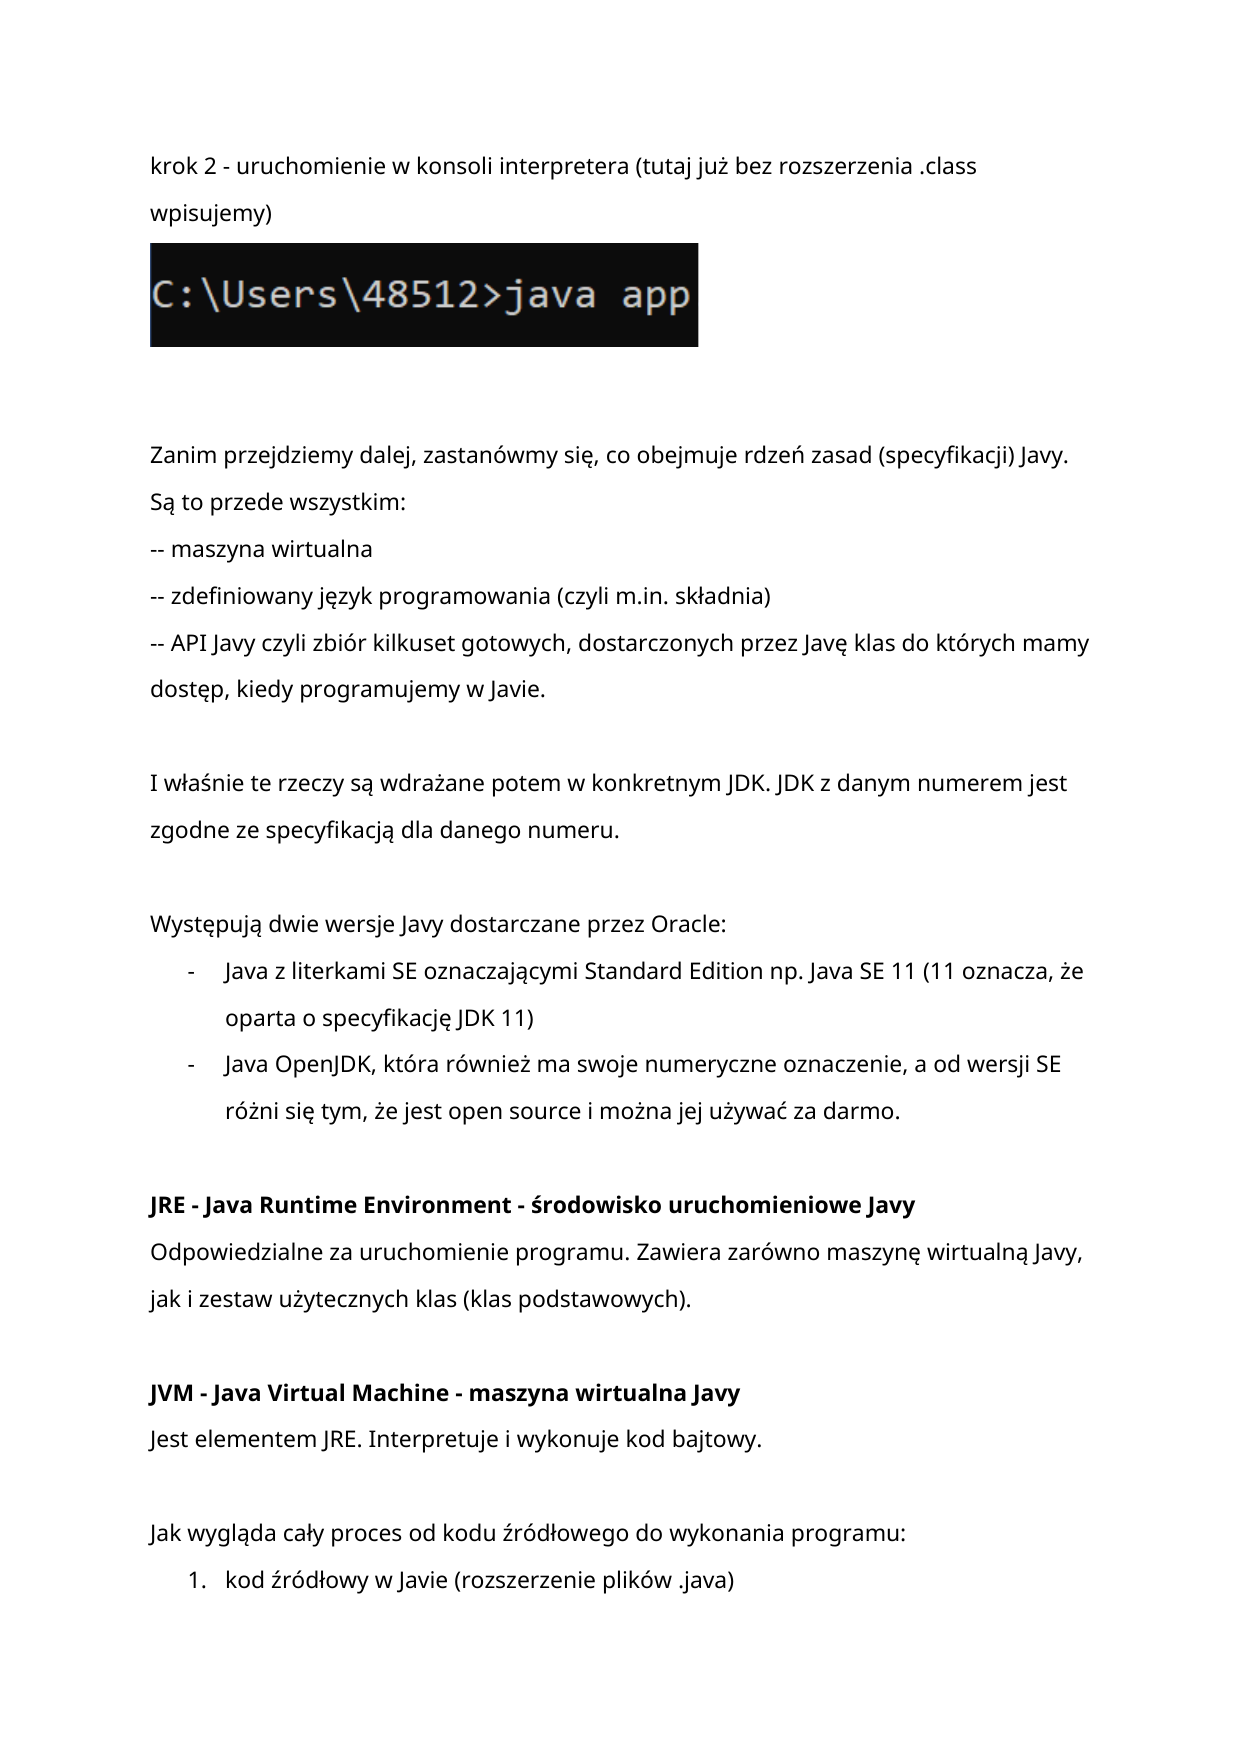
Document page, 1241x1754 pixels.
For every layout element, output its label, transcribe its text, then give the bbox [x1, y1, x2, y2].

text JRE - Java Runtime Environment - środowisko uruchomieniowe Javy [150, 1189, 1090, 1220]
text krok 2 - uruchomienie w konsoli interpretera (tutaj już bez rozszerzenia .class wpisujemy) [150, 150, 1090, 228]
list kod źródłowy w Javie (rozszerzenie plików .java) [187, 1564, 1090, 1595]
text Zanim przejdziemy dalej, zastanówmy się, co obejmuje rdzeń zasad (specyfikacji) Javy. Są to przede wszystkim: [150, 439, 1090, 517]
text Jak wygląda cały proces od kodu źródłowego do wykonania programu: [150, 1517, 1090, 1548]
text -- API Javy czyli zbiór kilkuset gotowych, dostarczonych przez Javę klas do których mamy dostęp, kiedy programujemy w Javie. [150, 626, 1090, 704]
text -- maszyna wirtualna [150, 533, 1090, 564]
text Występują dwie wersje Javy dostarczane przez Oracle: [150, 908, 1090, 939]
text I właśnie te rzeczy są wdrażane potem w konkretnym JDK. JDK z danym numerem jest zgodne ze specyfikacją dla danego numeru. [150, 767, 1090, 845]
text JVM - Java Virtual Machine - maszyna wirtualna Javy [150, 1376, 1090, 1408]
picture [150, 243, 699, 347]
list Java z literkami SE oznaczającymi Standard Edition np. Java SE 11 (11 oznacza, że oparta o specyfikację JDK 11) [187, 954, 1090, 1033]
list Java OpenJDK, która również ma swoje numeryczne oznaczenie, a od wersji SE różni się tym, że jest open source i można jej używać za darmo. [187, 1048, 1090, 1126]
text -- zdefiniowany język programowania (czyli m.in. składnia) [150, 579, 1090, 611]
text Jest elementem JRE. Interpretuje i wykonuje kod bajtowy. [150, 1423, 1090, 1454]
text Odpowiedzialne za uruchomienie programu. Zawiera zarówno maszynę wirtualną Javy, jak i zestaw użytecznych klas (klas podstawowych). [150, 1236, 1090, 1314]
